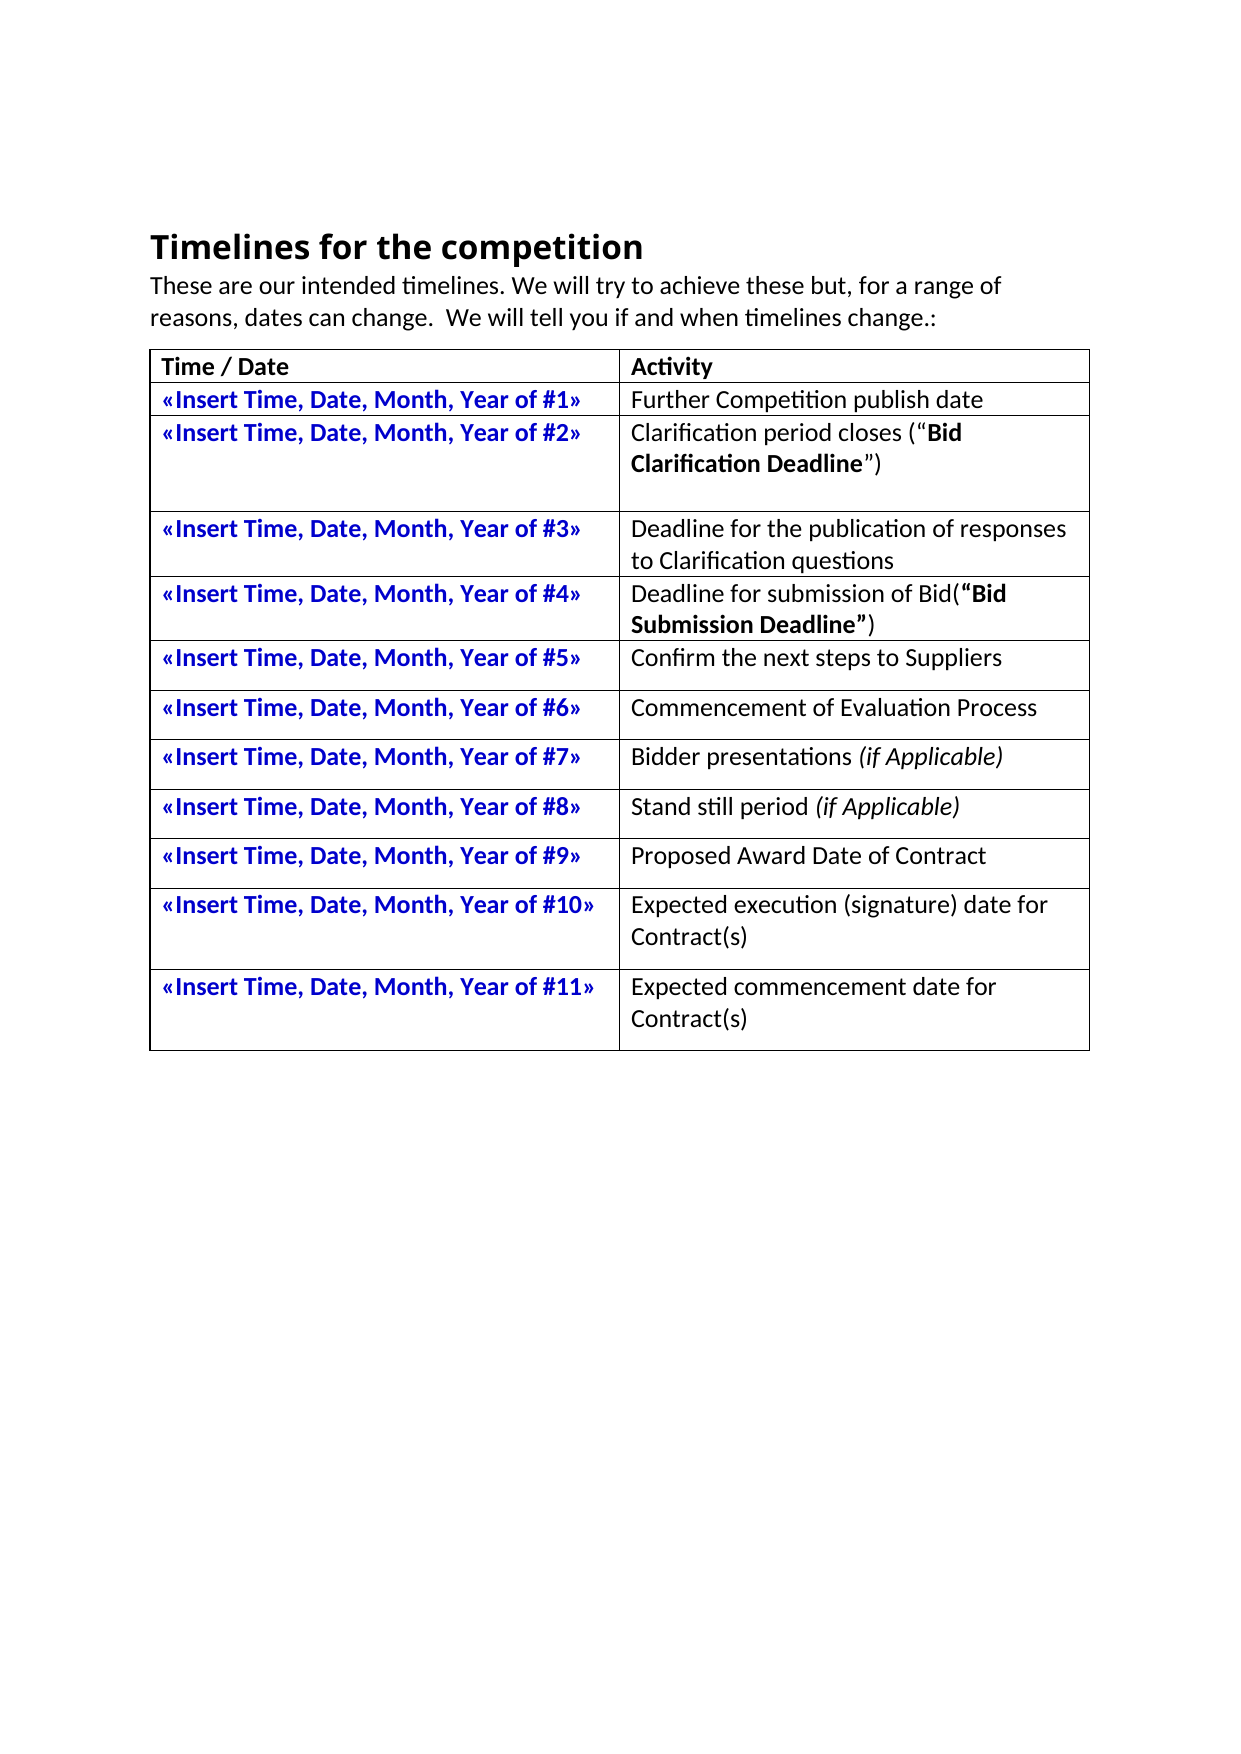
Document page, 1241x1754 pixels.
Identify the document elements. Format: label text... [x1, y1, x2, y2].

subtitle Timelines for the competition [150, 223, 1090, 269]
table_cell Proposed Award Date of Contract [620, 839, 1089, 888]
text These are our intended timelines. We will try to achieve these but, for a range of reasons, dates can change. We will tell you if and when timelines change.: [150, 269, 1090, 332]
table_cell Confirm the next steps to Suppliers [620, 641, 1089, 690]
table_header Time / Date [151, 350, 619, 382]
table_cell Expected commencement date for Contract(s) [620, 970, 1089, 1050]
table_cell «Insert Time, Date, Month, Year of #10» [151, 889, 619, 969]
table_cell «Insert Time, Date, Month, Year of #9» [151, 839, 619, 888]
table_cell «Insert Time, Date, Month, Year of #3» [151, 512, 619, 576]
table_cell «Insert Time, Date, Month, Year of #2» [151, 416, 619, 511]
table_cell Expected execution (signature) date for Contract(s) [620, 889, 1089, 969]
table_cell «Insert Time, Date, Month, Year of #6» [151, 691, 619, 739]
table_cell Bidder presentations (if Applicable) [620, 740, 1089, 789]
table_cell Deadline for the publication of responses to Clarification questions [620, 512, 1089, 576]
table_cell «Insert Time, Date, Month, Year of #7» [151, 740, 619, 789]
table_cell Stand still period (if Applicable) [620, 790, 1089, 838]
table_cell «Insert Time, Date, Month, Year of #11» [151, 970, 619, 1050]
table_cell Clarification period closes (“Bid Clarification Deadline”) [620, 416, 1089, 511]
table_cell «Insert Time, Date, Month, Year of #8» [151, 790, 619, 838]
table_cell «Insert Time, Date, Month, Year of #5» [151, 641, 619, 690]
table_cell Deadline for submission of Bid(“Bid Submission Deadline”) [620, 577, 1089, 640]
table_cell «Insert Time, Date, Month, Year of #4» [151, 577, 619, 640]
table_header Activity [620, 350, 1089, 382]
table_cell «Insert Time, Date, Month, Year of #1» [151, 383, 619, 415]
table_cell Further Competition publish date [620, 383, 1089, 415]
table_cell Commencement of Evaluation Process [620, 691, 1089, 739]
